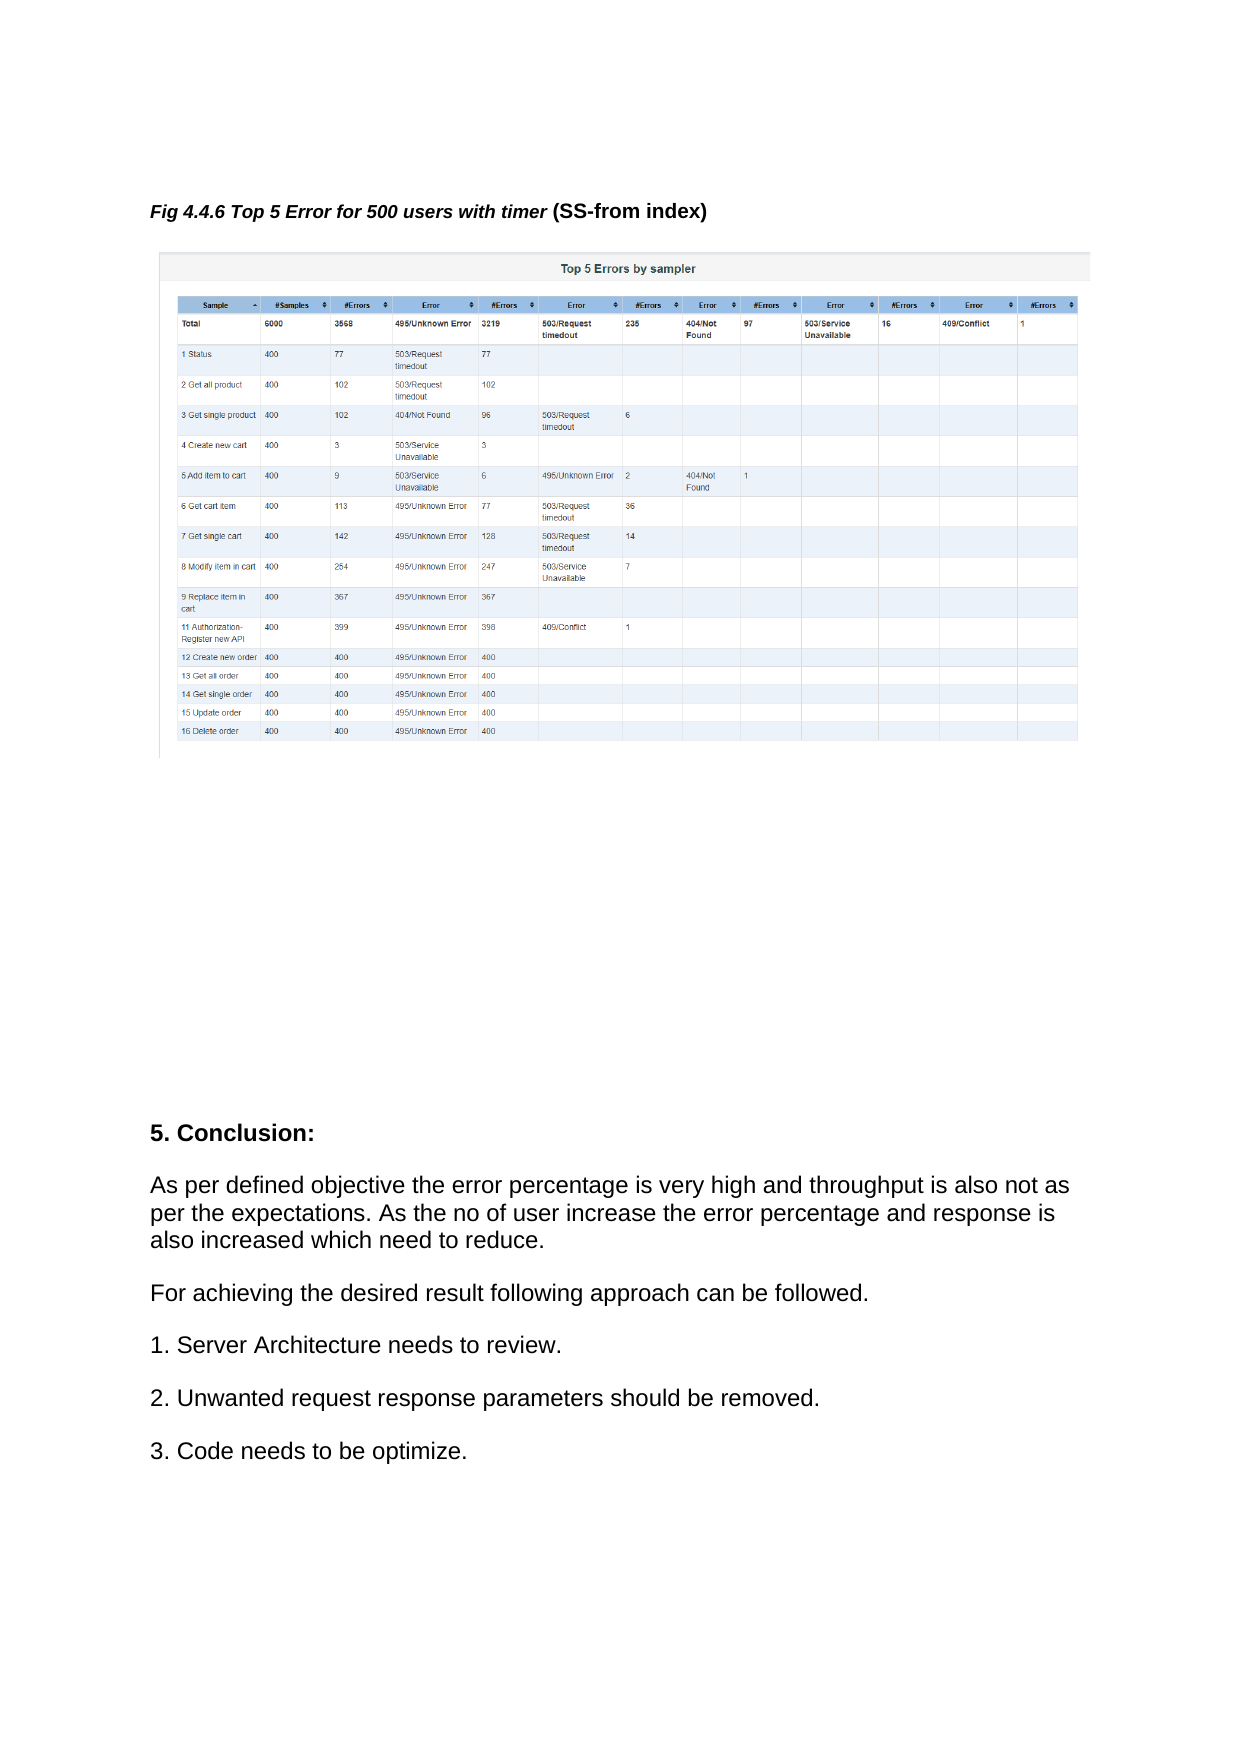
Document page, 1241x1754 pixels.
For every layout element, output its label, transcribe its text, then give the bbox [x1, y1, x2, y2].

picture [150, 247, 1091, 758]
text For achieving the desired result following approach can be followed. [150, 1279, 1090, 1306]
text 5. Conclusion: [150, 1118, 1090, 1146]
text As per defined objective the error percentage is very high and throughput is also not as per the expectations. As the no of user increase the error percentage and response is also increased which need to reduce. [150, 1171, 1090, 1254]
text 1. Server Architecture needs to review. [150, 1331, 1090, 1359]
text 3. Code needs to be optimize. [150, 1437, 1090, 1464]
text Fig 4.4.6 Top 5 Error for 500 users with timer (SS-from index) [150, 199, 1090, 223]
text 2. Unwanted request response parameters should be removed. [150, 1384, 1090, 1412]
